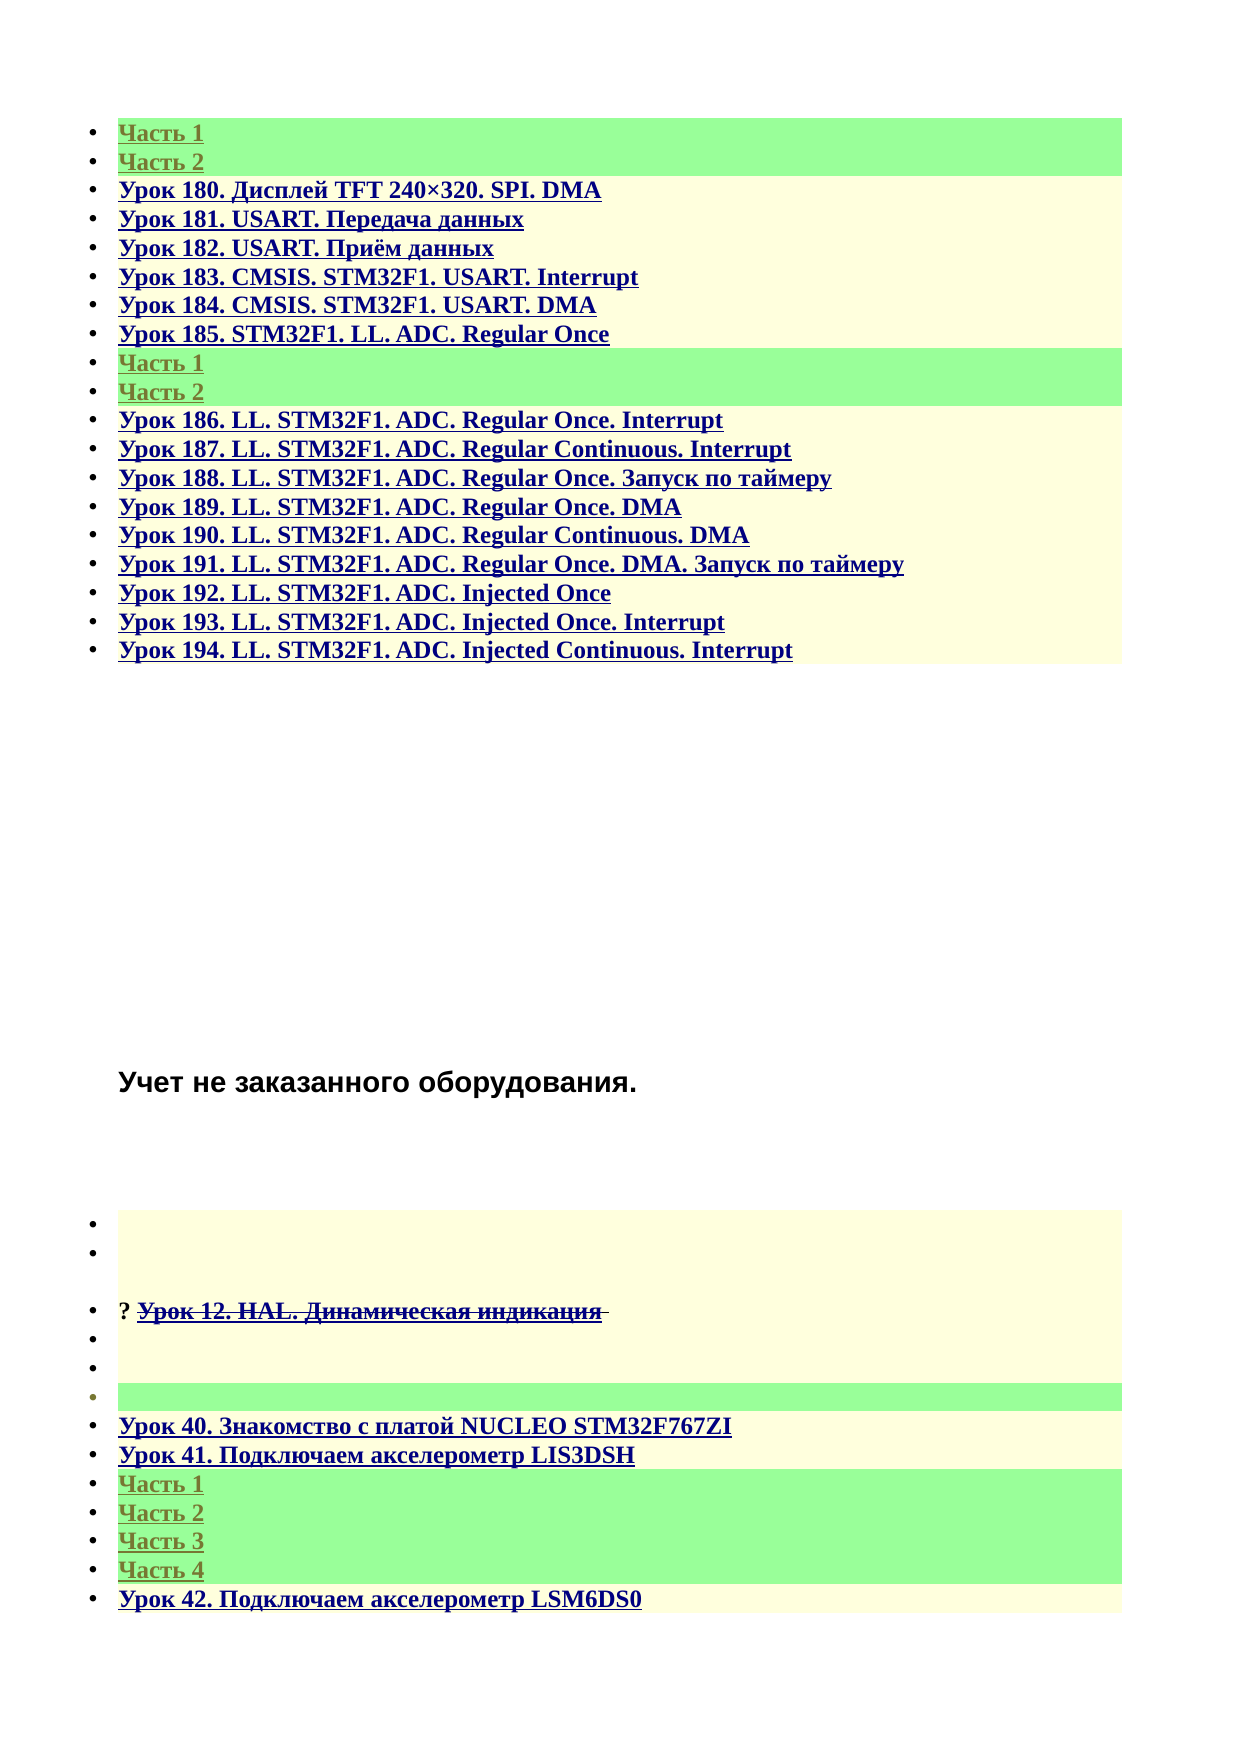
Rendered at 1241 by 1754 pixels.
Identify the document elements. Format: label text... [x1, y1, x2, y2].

list Урок 187. LL. STM32F1. ADC. Regular Continuous. Interrupt [118, 434, 1122, 463]
list Часть 1 [118, 1469, 1122, 1498]
list Урок 191. LL. STM32F1. ADC. Regular Once. DMA. Запуск по таймеру [118, 549, 1122, 578]
list Урок 186. LL. STM32F1. ADC. Regular Once. Interrupt [118, 406, 1122, 434]
list Часть 3 [118, 1526, 1122, 1555]
list Часть 4 [118, 1555, 1122, 1584]
list Урок 180. Дисплей TFT 240×320. SPI. DMA [118, 176, 1122, 204]
list Часть 2 [118, 147, 1122, 176]
list Часть 2 [118, 377, 1122, 406]
list Урок 40. Знакомство с платой NUCLEO STM32F767ZI [118, 1411, 1122, 1440]
list Урок 188. LL. STM32F1. ADC. Regular Once. Запуск по таймеру [118, 463, 1122, 492]
list Урок 42. Подключаем акселерометр LSM6DS0 [118, 1584, 1122, 1613]
list Урок 194. LL. STM32F1. ADC. Injected Continuous. Interrupt [118, 636, 1122, 664]
subtitle Учет не заказанного оборудования. [118, 1065, 1122, 1099]
list Часть 1 [118, 348, 1122, 377]
list ? Урок 12. HAL. Динамическая индикация [118, 1296, 1122, 1325]
list Часть 1 [118, 118, 1122, 147]
list Урок 182. USART. Приём данных [118, 233, 1122, 262]
list Урок 190. LL. STM32F1. ADC. Regular Continuous. DMA [118, 521, 1122, 549]
list Урок 41. Подключаем акселерометр LIS3DSH [118, 1440, 1122, 1469]
list Урок 181. USART. Передача данных [118, 204, 1122, 233]
list Урок 193. LL. STM32F1. ADC. Injected Once. Interrupt [118, 607, 1122, 636]
list Урок 183. CMSIS. STM32F1. USART. Interrupt [118, 262, 1122, 291]
list Урок 185. STM32F1. LL. ADC. Regular Once [118, 319, 1122, 348]
list Урок 184. CMSIS. STM32F1. USART. DMA [118, 291, 1122, 319]
list Часть 2 [118, 1498, 1122, 1526]
list Урок 189. LL. STM32F1. ADC. Regular Once. DMA [118, 492, 1122, 521]
list Урок 192. LL. STM32F1. ADC. Injected Once [118, 578, 1122, 607]
